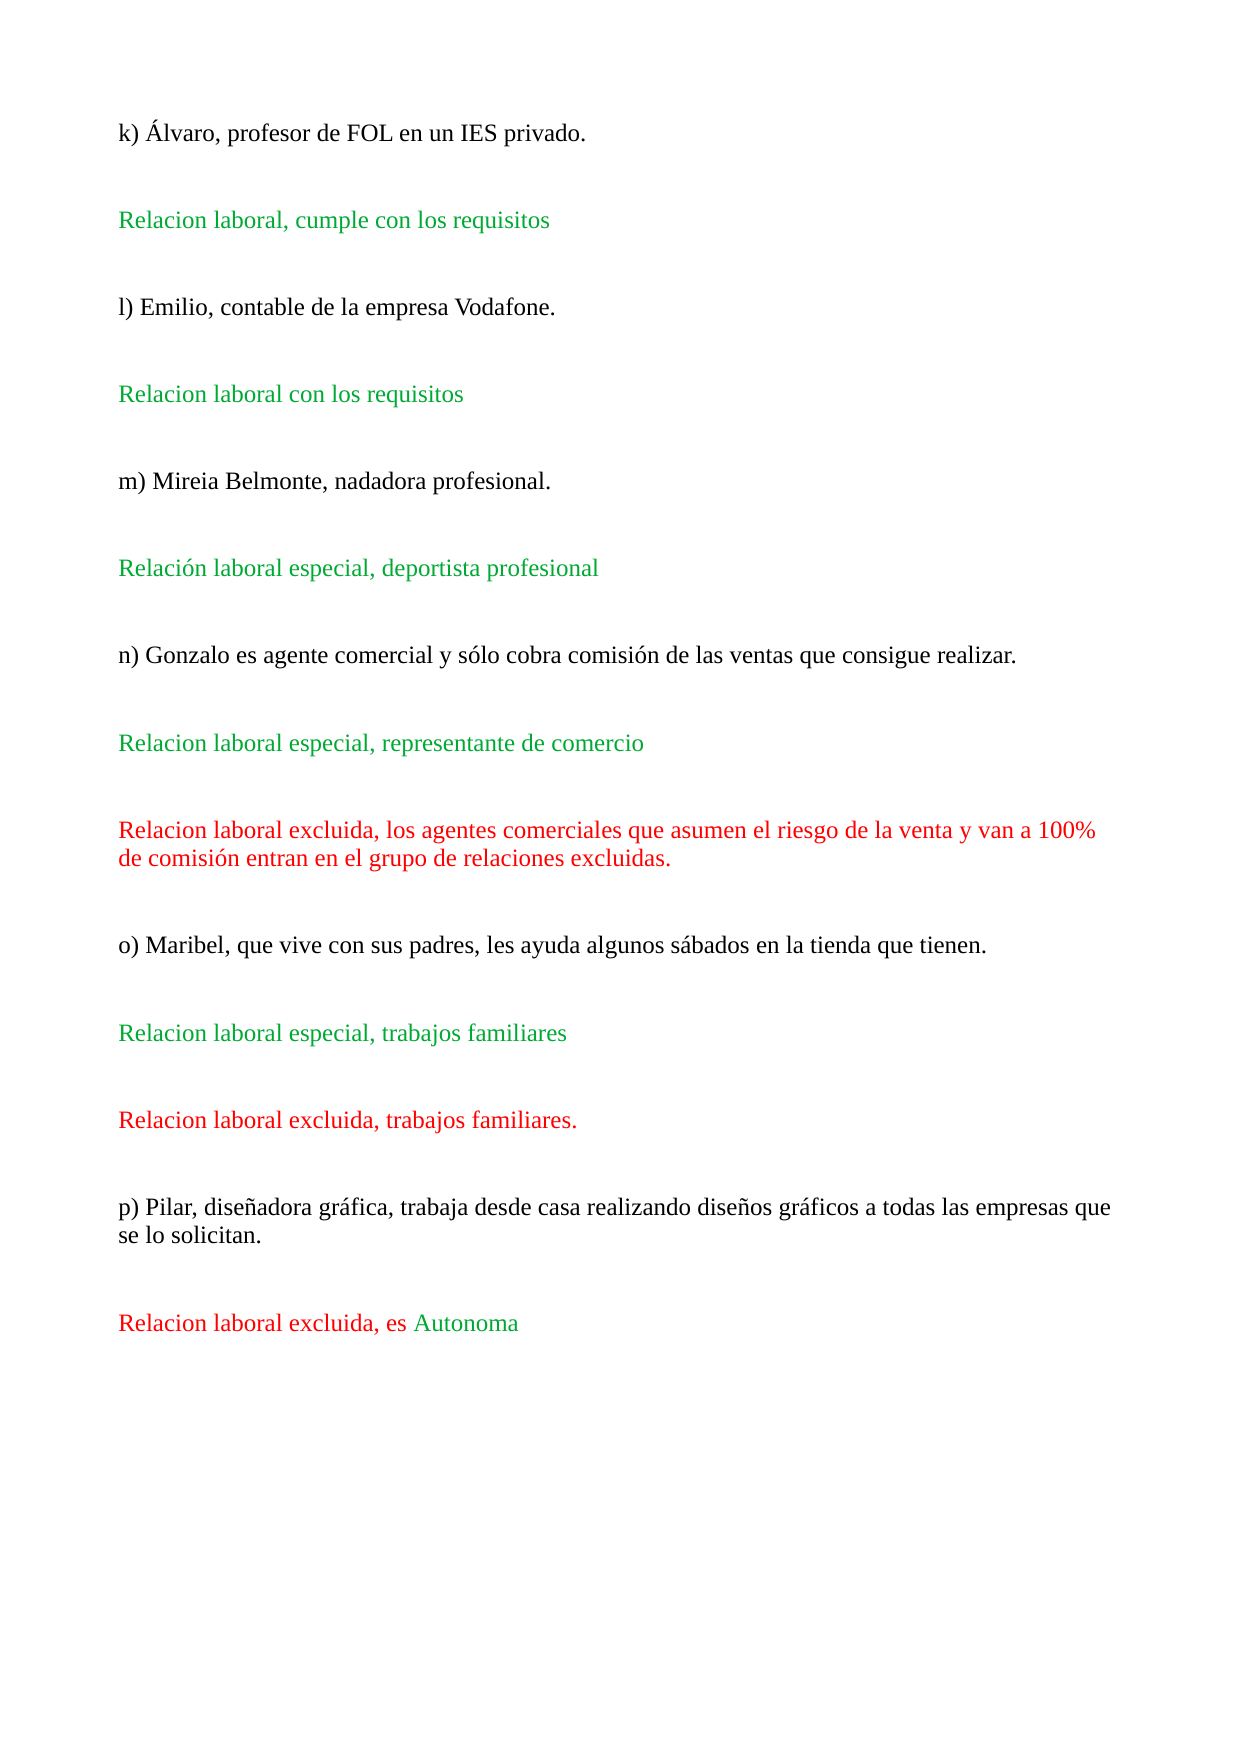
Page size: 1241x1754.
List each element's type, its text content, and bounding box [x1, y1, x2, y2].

text Relacion laboral excluida, es Autonoma [118, 1308, 1122, 1336]
text k) Álvaro, profesor de FOL en un IES privado. [118, 118, 1122, 147]
text Relacion laboral especial, trabajos familiares [118, 1018, 1122, 1046]
text n) Gonzalo es agente comercial y sólo cobra comisión de las ventas que consigue realizar. [118, 641, 1122, 669]
text Relacion laboral excluida, los agentes comerciales que asumen el riesgo de la venta y van a 100% de comisión entran en el grupo de relaciones excluidas. [118, 815, 1122, 872]
text Relación laboral especial, deportista profesional [118, 553, 1122, 582]
text Relacion laboral especial, representante de comercio [118, 728, 1122, 756]
text Relacion laboral, cumple con los requisitos [118, 205, 1122, 234]
text p) Pilar, diseñadora gráfica, trabaja desde casa realizando diseños gráficos a todas las empresas que se lo solicitan. [118, 1192, 1122, 1249]
text l) Emilio, contable de la empresa Vodafone. [118, 292, 1122, 321]
text o) Maribel, que vive con sus padres, les ayuda algunos sábados en la tienda que tienen. [118, 931, 1122, 959]
text Relacion laboral excluida, trabajos familiares. [118, 1105, 1122, 1133]
text m) Mireia Belmonte, nadadora profesional. [118, 466, 1122, 495]
text Relacion laboral con los requisitos [118, 379, 1122, 408]
